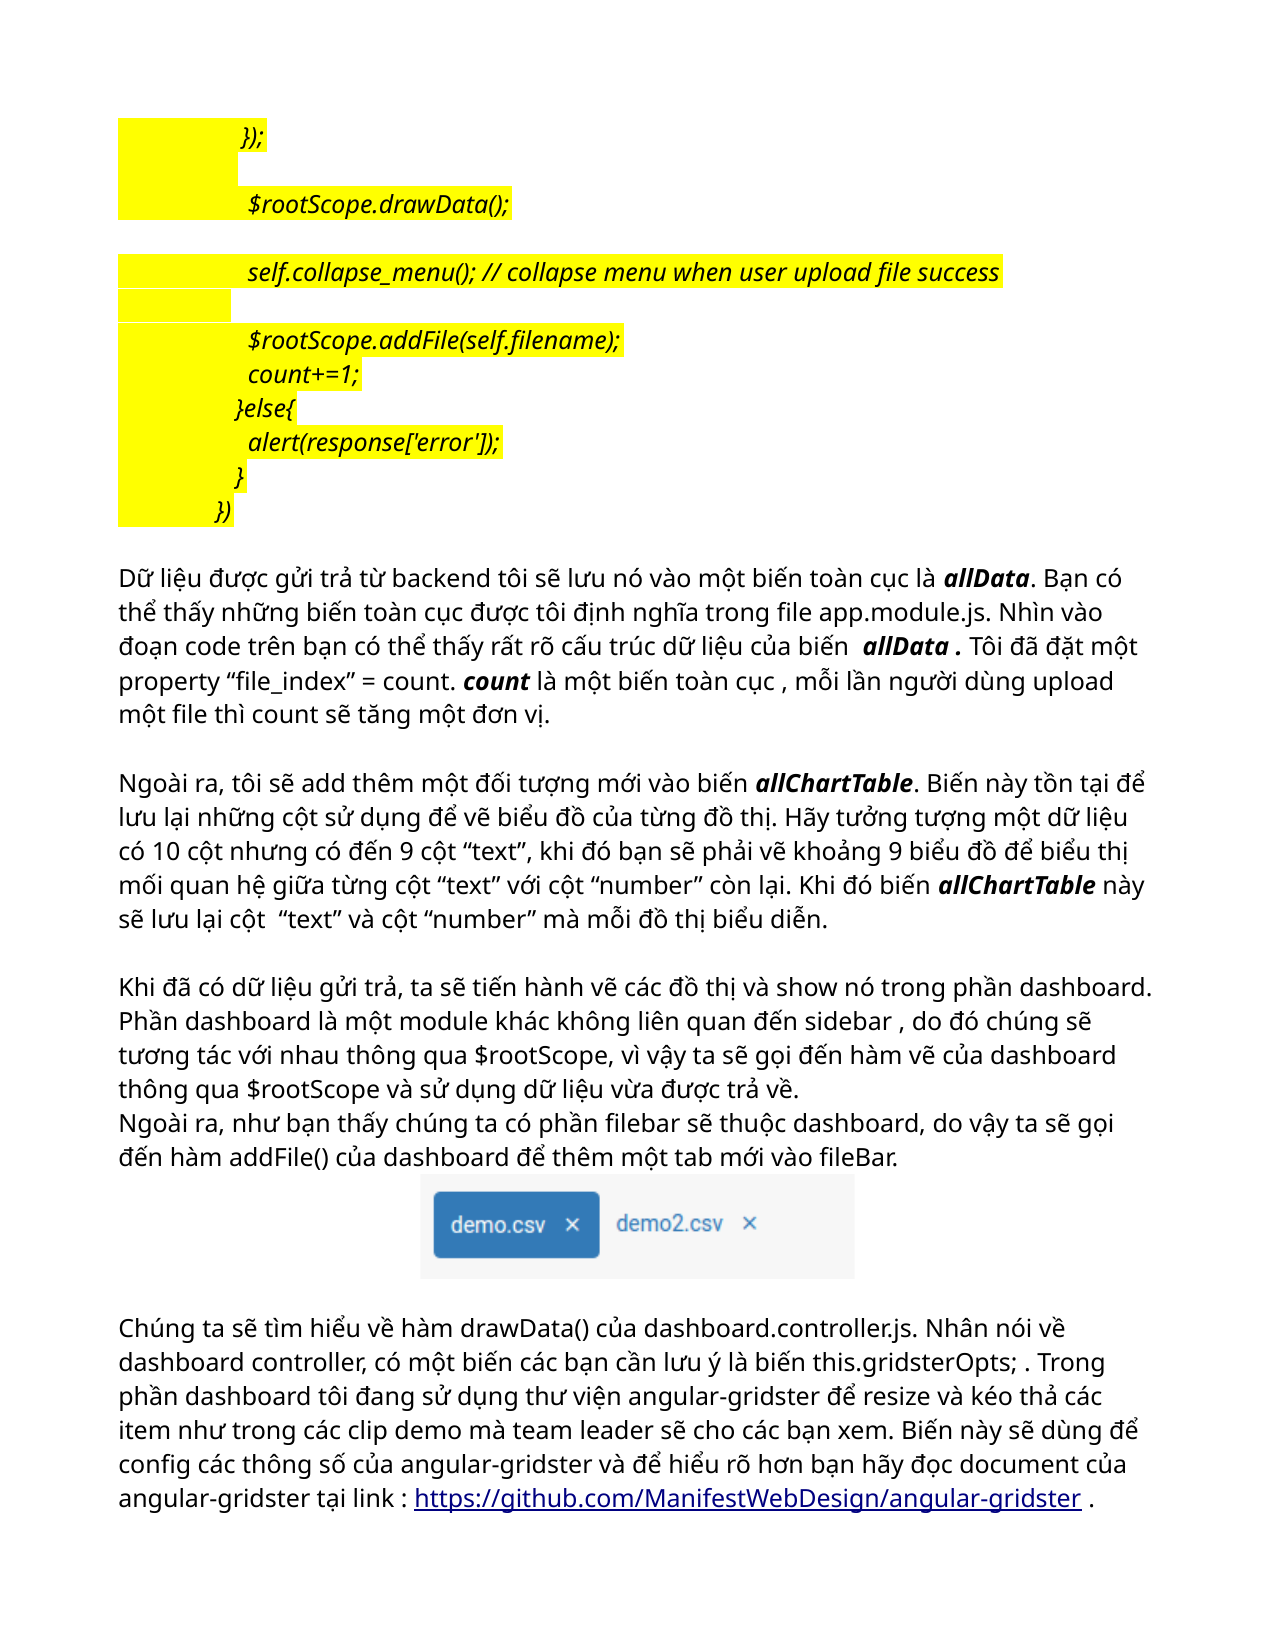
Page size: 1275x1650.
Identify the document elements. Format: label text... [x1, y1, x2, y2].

text }); [118, 118, 1157, 152]
text count+=1; [118, 357, 1157, 391]
text Chúng ta sẽ tìm hiểu về hàm drawData() của dashboard.controller.js. Nhân nói về dashboard controller, có một biến các bạn cần lưu ý là biến this.gridsterOpts; . Trong phần dashboard tôi đang sử dụng thư viện angular-gridster để resize và kéo thả các item như trong các clip demo mà team leader sẽ cho các bạn xem. Biến này sẽ dùng để config các thông số của angular-gridster và để hiểu rõ hơn bạn hãy đọc document của angular-gridster tại link : https://github.com/ManifestWebDesign/angular-gridster . [118, 1310, 1157, 1515]
picture [420, 1174, 855, 1279]
text Ngoài ra, tôi sẽ add thêm một đối tượng mới vào biến allChartTable. Biến này tồn tại để lưu lại những cột sử dụng để vẽ biểu đồ của từng đồ thị. Hãy tưởng tượng một dữ liệu có 10 cột nhưng có đến 9 cột “text”, khi đó bạn sẽ phải vẽ khoảng 9 biểu đồ để biểu thị mối quan hệ giữa từng cột “text” với cột “number” còn lại. Khi đó biến allChartTable này sẽ lưu lại cột “text” và cột “number” mà mỗi đồ thị biểu diễn. [118, 765, 1157, 936]
text Dữ liệu được gửi trả từ backend tôi sẽ lưu nó vào một biến toàn cục là allData. Bạn có thể thấy những biến toàn cục được tôi định nghĩa trong file app.module.js. Nhìn vào đoạn code trên bạn có thể thấy rất rõ cấu trúc dữ liệu của biến allData . Tôi đã đặt một property “file_index” = count. count là một biến toàn cục , mỗi lần người dùng upload một file thì count sẽ tăng một đơn vị. [118, 561, 1157, 731]
text $rootScope.drawData(); [118, 186, 1157, 220]
text } [118, 459, 1157, 493]
text self.collapse_menu(); // collapse menu when user upload file success [118, 254, 1157, 288]
text }) [118, 493, 1157, 527]
text alert(response['error']); [118, 425, 1157, 459]
text Khi đã có dữ liệu gửi trả, ta sẽ tiến hành vẽ các đồ thị và show nó trong phần dashboard. Phần dashboard là một module khác không liên quan đến sidebar , do đó chúng sẽ tương tác với nhau thông qua $rootScope, vì vậy ta sẽ gọi đến hàm vẽ của dashboard thông qua $rootScope và sử dụng dữ liệu vừa được trả về. [118, 970, 1157, 1106]
text Ngoài ra, như bạn thấy chúng ta có phần filebar sẽ thuộc dashboard, do vậy ta sẽ gọi đến hàm addFile() của dashboard để thêm một tab mới vào fileBar. [118, 1106, 1157, 1174]
text $rootScope.addFile(self.filename); [118, 322, 1157, 357]
text }else{ [118, 391, 1157, 425]
